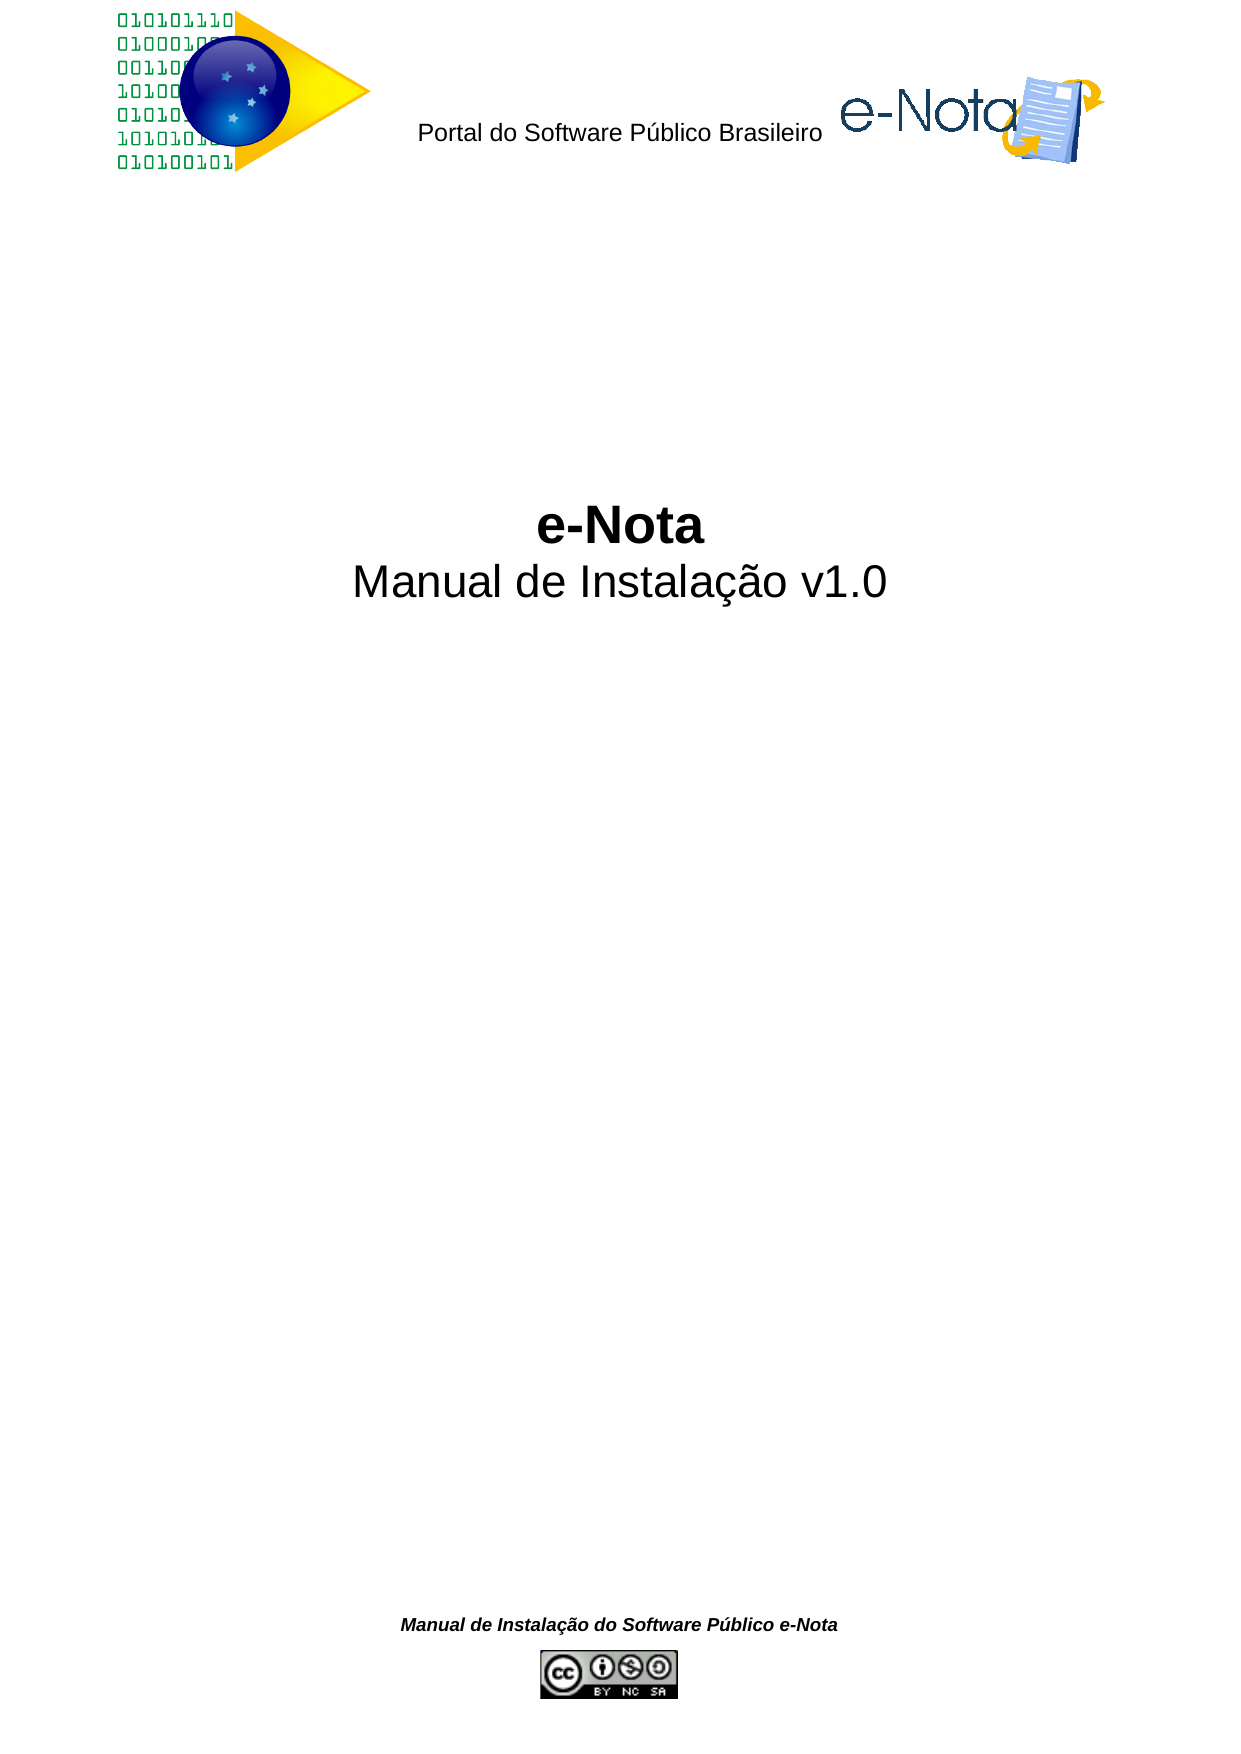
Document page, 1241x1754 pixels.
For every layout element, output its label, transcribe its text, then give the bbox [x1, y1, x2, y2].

text Manual de Instalação v1.0 [118, 555, 1122, 608]
picture [832, 69, 1111, 171]
picture [540, 1650, 678, 1699]
picture [118, 10, 371, 172]
text e-Nota [118, 493, 1122, 555]
